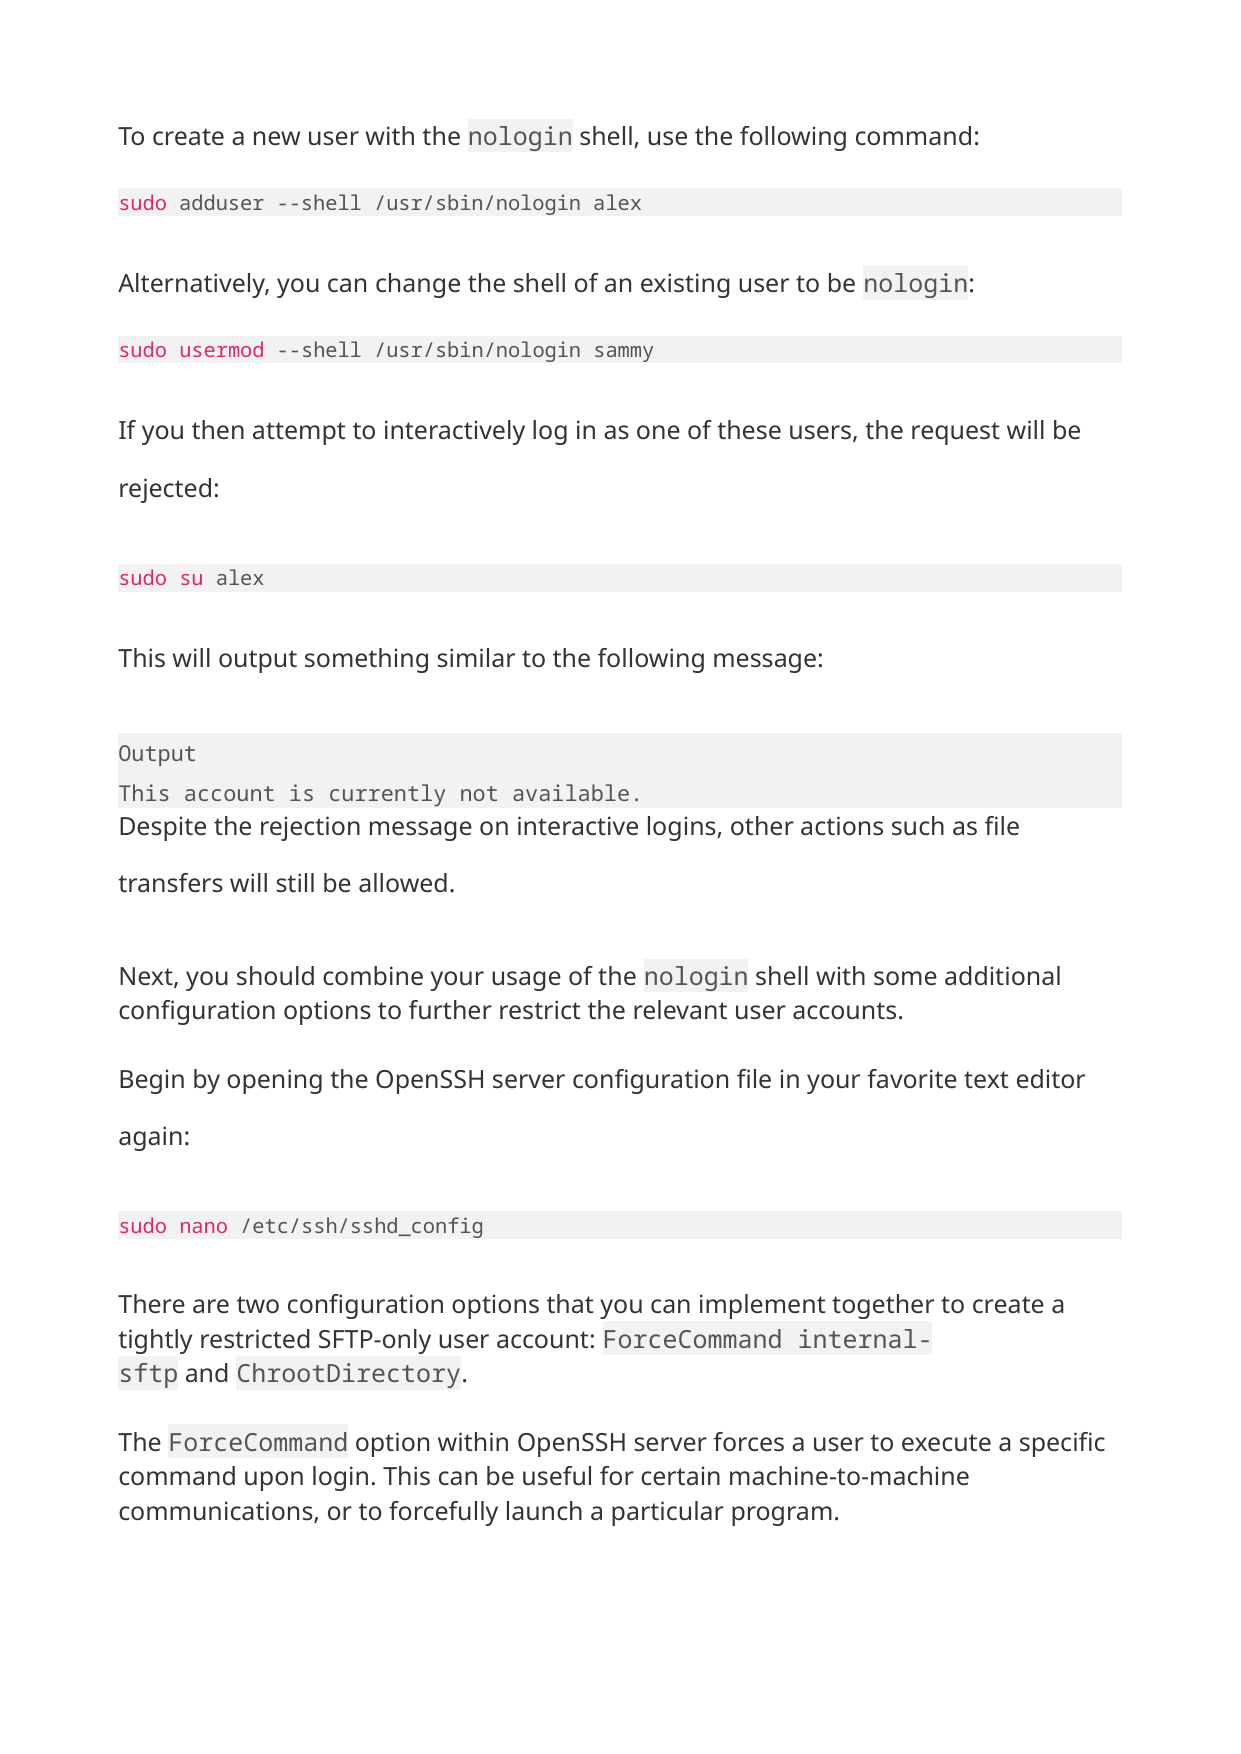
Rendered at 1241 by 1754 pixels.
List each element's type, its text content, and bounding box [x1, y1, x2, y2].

text sudo su alex [118, 564, 1122, 592]
text The ForceCommand option within OpenSSH server forces a user to execute a specific command upon login. This can be useful for certain machine-to-machine communications, or to forcefully launch a particular program. [118, 1424, 1122, 1527]
text Next, you should combine your usage of the nologin shell with some additional configuration options to further restrict the relevant user accounts. [118, 958, 1122, 1027]
text Alternatively, you can change the shell of an existing user to be nologin: [118, 265, 1122, 300]
text Despite the rejection message on interactive logins, other actions such as file transfers will still be allowed. [118, 808, 1122, 900]
text sudo nano /etc/ssh/sshd_config [118, 1211, 1122, 1239]
text sudo adduser --shell /usr/sbin/nologin alex [118, 188, 1122, 216]
text There are two configuration options that you can implement together to create a tightly restricted SFTP-only user account: ForceCommand internal-sftp and ChrootDirectory. [118, 1287, 1122, 1390]
text This account is currently not available. [118, 774, 1122, 808]
text If you then attempt to interactively log in as one of these users, the request will be rejected: [118, 412, 1122, 504]
text To create a new user with the nologin shell, use the following command: [118, 118, 1122, 152]
text sudo usermod --shell /usr/sbin/nologin sammy [118, 336, 1122, 363]
text This will output something similar to the following message: [118, 641, 1122, 675]
text Output [118, 733, 1122, 767]
text Begin by opening the OpenSSH server configuration file in your favorite text editor again: [118, 1061, 1122, 1153]
